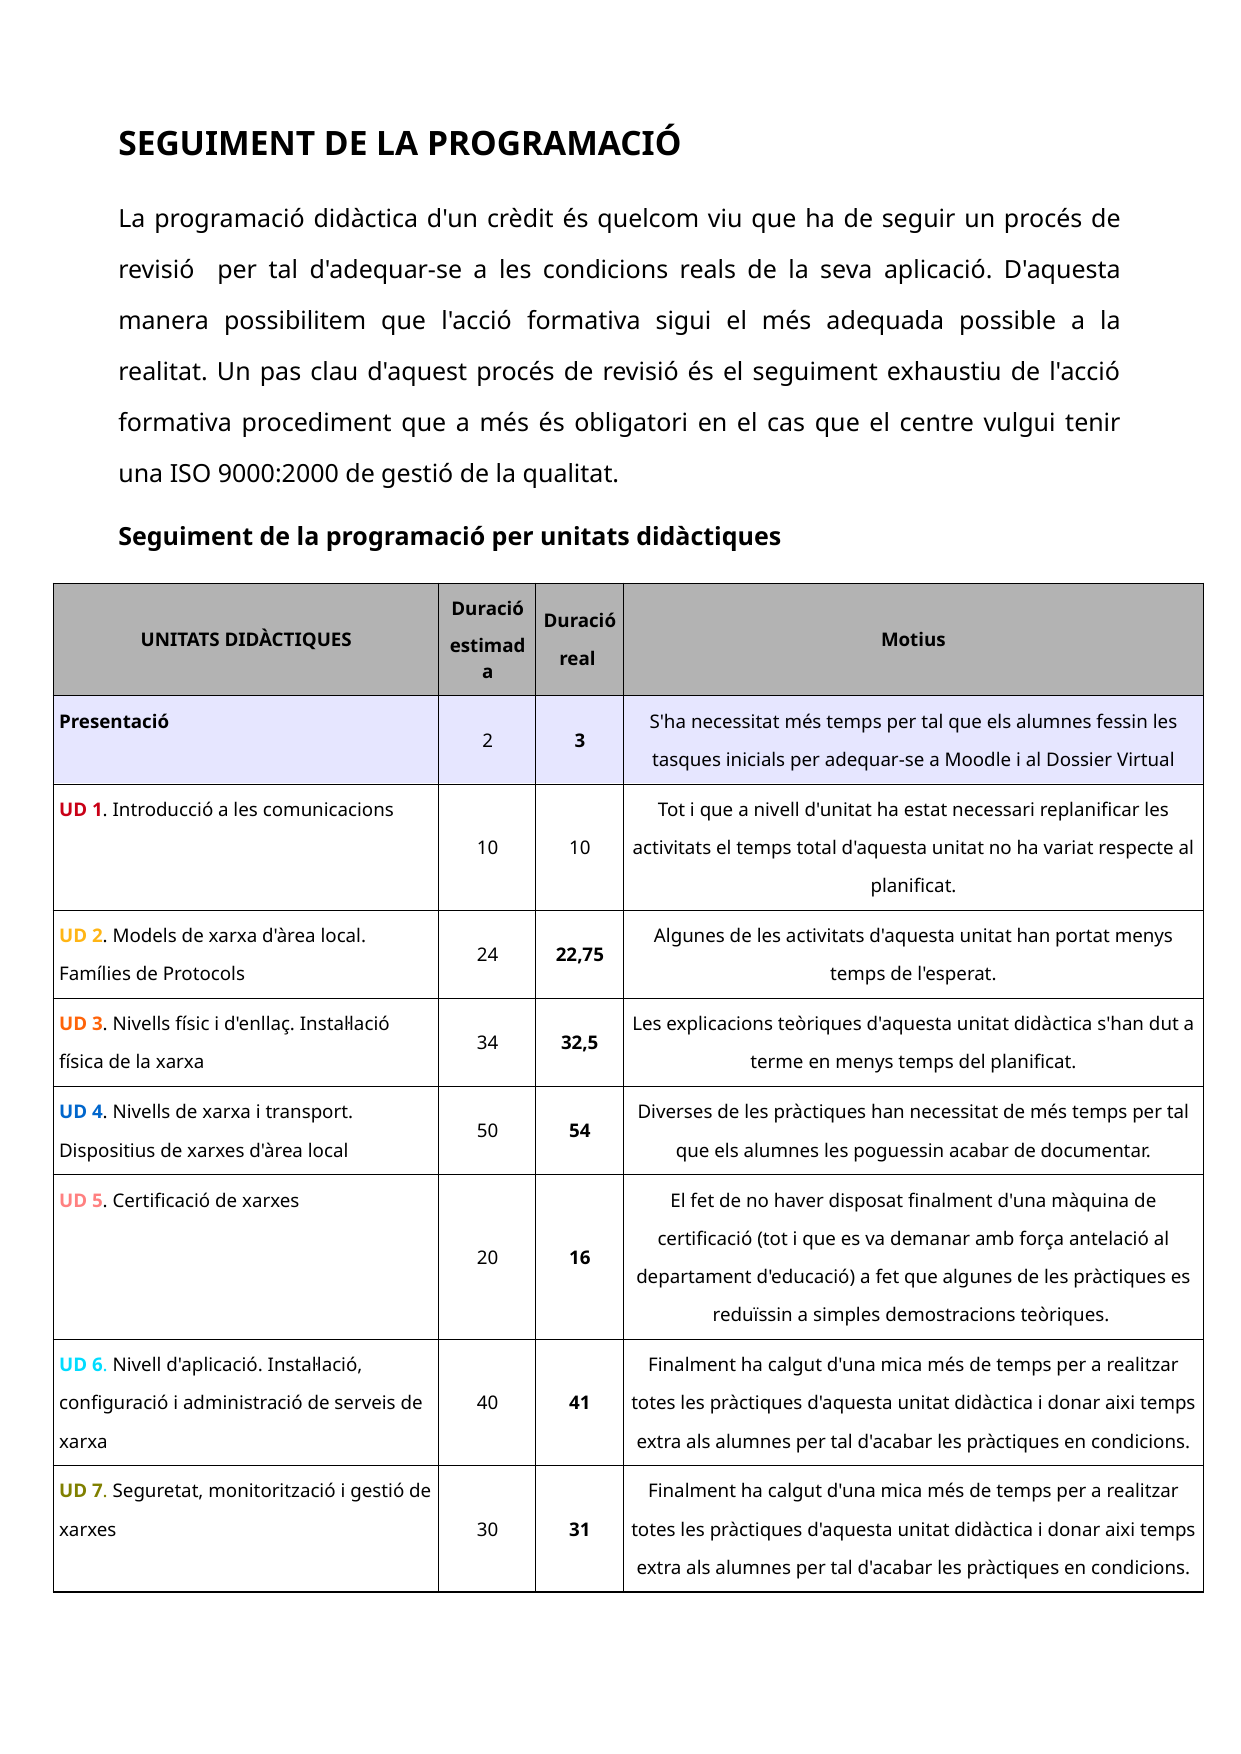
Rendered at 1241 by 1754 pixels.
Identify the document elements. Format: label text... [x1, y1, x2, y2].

table_cell 54 [536, 1087, 623, 1174]
table_cell UD 4. Nivells de xarxa i transport. Dispositius de xarxes d'àrea local [54, 1087, 438, 1174]
table_cell 40 [439, 1340, 535, 1465]
table_cell 24 [439, 911, 535, 998]
table_cell UD 5. Certificació de xarxes [54, 1175, 438, 1339]
table_cell Diverses de les pràctiques han necessitat de més temps per tal que els alumnes les poguessin acabar de documentar. [624, 1087, 1203, 1174]
table_cell Algunes de les activitats d'aquesta unitat han portat menys temps de l'esperat. [624, 911, 1203, 998]
text La programació didàctica d'un crèdit és quelcom viu que ha de seguir un procés de revisió per tal d'adequar-se a les condicions reals de la seva aplicació. D'aquesta manera possibilitem que l'acció formativa sigui el més adequada possible a la realitat. Un pas clau d'aquest procés de revisió és el seguiment exhaustiu de l'acció formativa procediment que a més és obligatori en el cas que el centre vulgui tenir una ISO 9000:2000 de gestió de la qualitat. [118, 200, 1122, 489]
table_cell 22,75 [536, 911, 623, 998]
table_cell 16 [536, 1175, 623, 1339]
table_cell Les explicacions teòriques d'aquesta unitat didàctica s'han dut a terme en menys temps del planificat. [624, 999, 1203, 1086]
table_cell S'ha necessitat més temps per tal que els alumnes fessin les tasques inicials per adequar-se a Moodle i al Dossier Virtual [624, 696, 1203, 783]
table_cell 2 [439, 696, 535, 783]
table_cell Finalment ha calgut d'una mica més de temps per a realitzar totes les pràctiques d'aquesta unitat didàctica i donar aixi temps extra als alumnes per tal d'acabar les pràctiques en condicions. [624, 1466, 1203, 1591]
table_cell Presentació [54, 696, 438, 783]
table_header Duració real [536, 584, 623, 695]
table_header Duració estimada [439, 584, 535, 695]
table_cell 32,5 [536, 999, 623, 1086]
table_cell UD 6. Nivell d'aplicació. Instal·lació, configuració i administració de serveis de xarxa [54, 1340, 438, 1465]
table_cell Tot i que a nivell d'unitat ha estat necessari replanificar les activitats el temps total d'aquesta unitat no ha variat respecte al planificat. [624, 785, 1203, 910]
table_cell UD 2. Models de xarxa d'àrea local. Famílies de Protocols [54, 911, 438, 998]
table_cell 31 [536, 1466, 623, 1591]
table_header UNITATS DIDÀCTIQUES [54, 584, 438, 695]
table_cell 34 [439, 999, 535, 1086]
subtitle SEGUIMENT DE LA PROGRAMACIÓ [118, 119, 1122, 165]
table_cell El fet de no haver disposat finalment d'una màquina de certificació (tot i que es va demanar amb força antelació al departament d'educació) a fet que algunes de les pràctiques es reduïssin a simples demostracions teòriques. [624, 1175, 1203, 1339]
table_cell 41 [536, 1340, 623, 1465]
table_cell 30 [439, 1466, 535, 1591]
table_cell UD 1. Introducció a les comunicacions [54, 785, 438, 910]
table_cell 20 [439, 1175, 535, 1339]
table_cell Finalment ha calgut d'una mica més de temps per a realitzar totes les pràctiques d'aquesta unitat didàctica i donar aixi temps extra als alumnes per tal d'acabar les pràctiques en condicions. [624, 1340, 1203, 1465]
table_cell UD 7. Seguretat, monitorització i gestió de xarxes [54, 1466, 438, 1591]
table_cell 10 [439, 785, 535, 910]
text Seguiment de la programació per unitats didàctiques [118, 519, 1122, 553]
table_cell 50 [439, 1087, 535, 1174]
table_header Motius [624, 584, 1203, 695]
table_cell 3 [536, 696, 623, 783]
table_cell 10 [536, 785, 623, 910]
table_cell UD 3. Nivells físic i d'enllaç. Instal·lació física de la xarxa [54, 999, 438, 1086]
